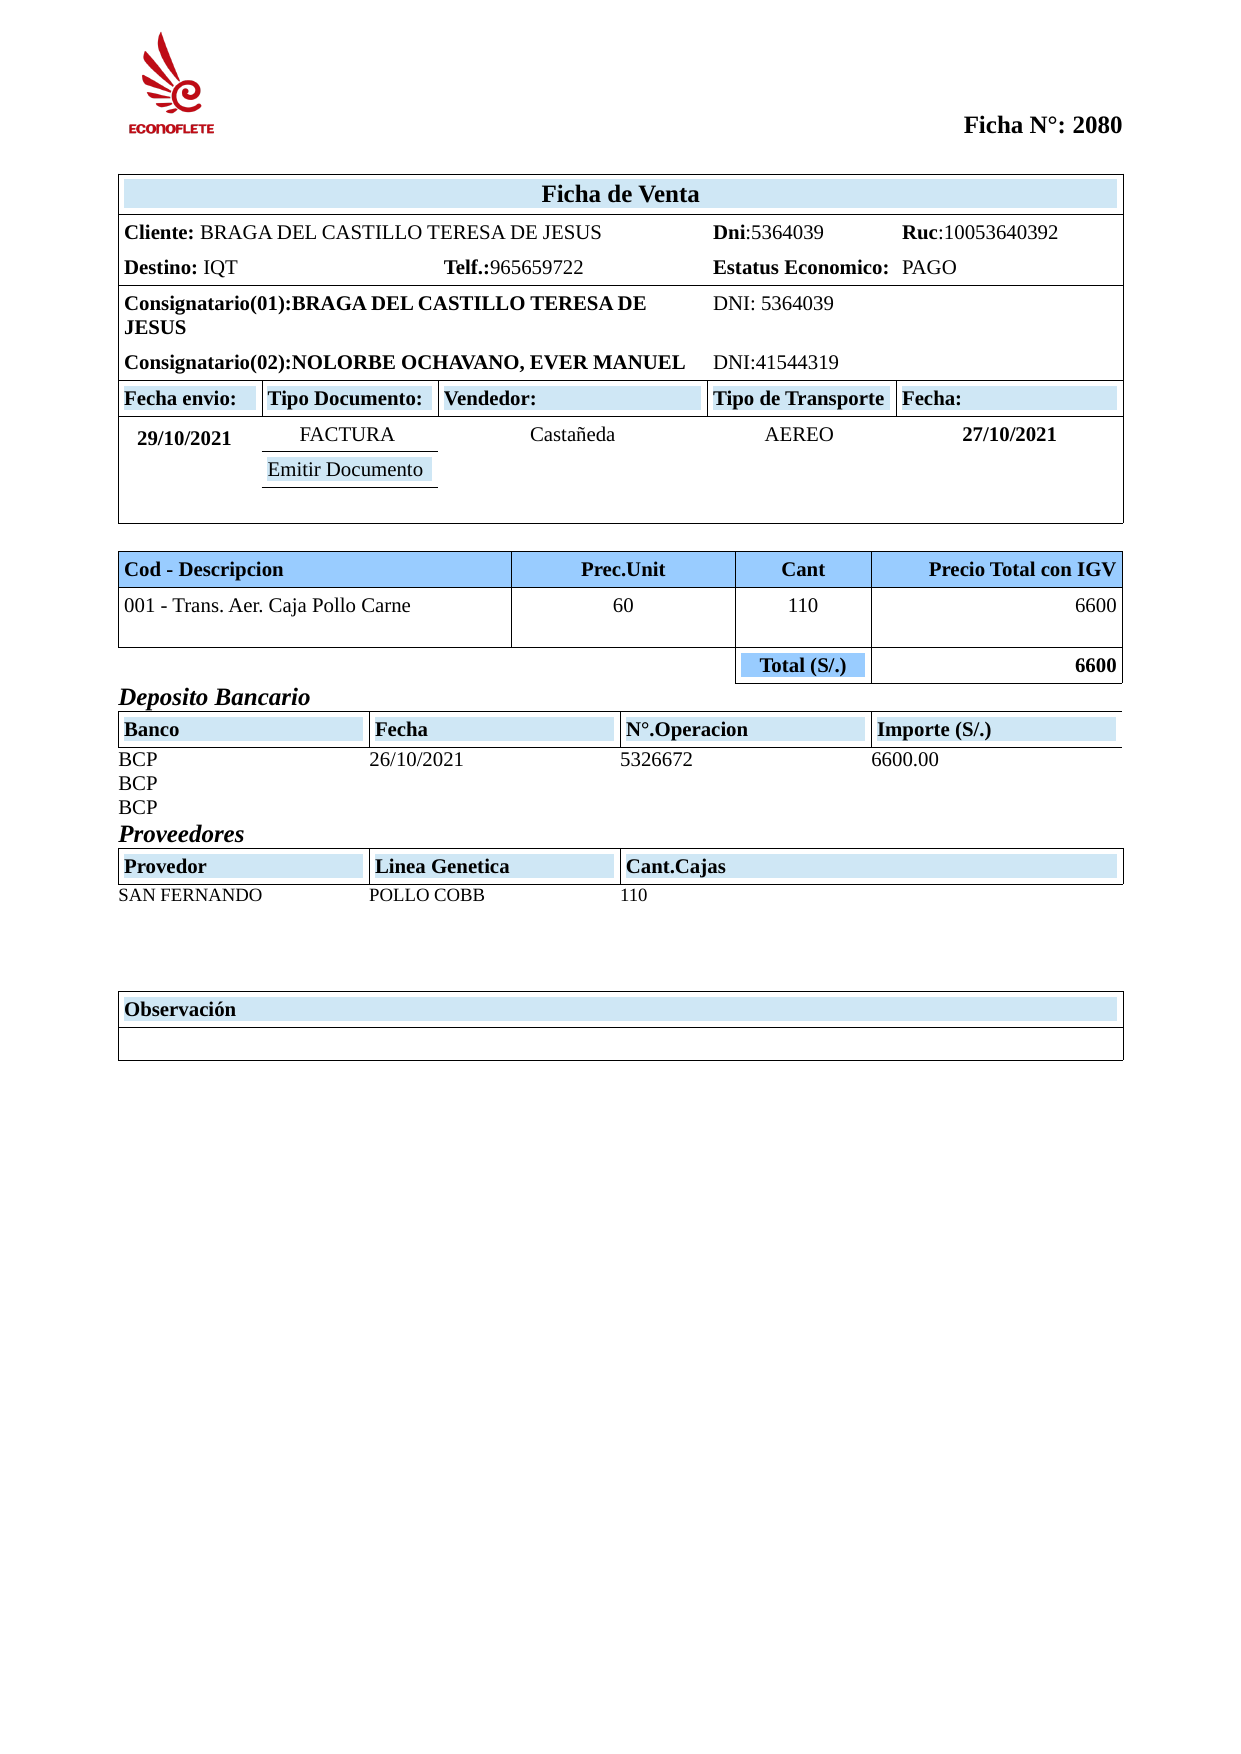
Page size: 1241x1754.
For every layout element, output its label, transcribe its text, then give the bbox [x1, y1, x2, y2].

table_cell DNI: 5364039 [707, 286, 1123, 344]
table_cell Destino: IQT [119, 249, 438, 285]
table_cell Fecha: [897, 381, 1123, 416]
table_header Cod - Descripcion [119, 552, 511, 587]
table_header Importe (S/.) [872, 712, 1122, 747]
table_header Banco [119, 712, 369, 747]
table_cell [620, 927, 1123, 948]
table_cell 27/10/2021 [896, 417, 1123, 523]
table_cell [118, 905, 369, 927]
text Proveedores [118, 819, 1122, 848]
table_cell Tipo Documento: [263, 381, 438, 416]
table_cell [620, 905, 1123, 927]
table_cell Estatus Economico: [707, 249, 896, 285]
table_cell BCP [118, 771, 369, 795]
table_cell Vendedor: [439, 381, 707, 416]
table_cell [871, 795, 1122, 819]
table_cell [369, 970, 620, 991]
table_cell Ruc:10053640392 [896, 215, 1123, 249]
table_cell Telf.:965659722 [438, 249, 707, 285]
table_cell 001 - Trans. Aer. Caja Pollo Carne [119, 588, 511, 647]
table_cell PAGO [896, 249, 1123, 285]
table_cell 29/10/2021 [119, 417, 262, 523]
text Deposito Bancario [118, 682, 1122, 711]
table_header Provedor [119, 849, 369, 883]
table_cell POLLO COBB [369, 885, 620, 905]
table_header Cant [736, 552, 871, 587]
table_cell Consignatario(01):BRAGA DEL CASTILLO TERESA DE JESUS [119, 286, 707, 344]
table_cell 6600 [872, 588, 1122, 647]
table_cell 60 [512, 588, 735, 647]
table_cell [118, 948, 369, 970]
table_cell 26/10/2021 [369, 748, 620, 771]
table_cell Cliente: BRAGA DEL CASTILLO TERESA DE JESUS [119, 215, 707, 249]
table_cell BCP [118, 795, 369, 819]
table_cell [118, 970, 369, 991]
table_cell BCP [118, 748, 369, 771]
table_header Cant.Cajas [621, 849, 1123, 883]
table_cell [262, 488, 438, 523]
table_cell Total (S/.) [736, 648, 871, 682]
table_cell [620, 948, 1123, 970]
table_cell Tipo de Transporte [708, 381, 896, 416]
table_header Prec.Unit [512, 552, 735, 587]
table_cell [118, 648, 511, 682]
table_header Observación [119, 992, 1123, 1027]
table_cell [620, 795, 871, 819]
table_cell Castañeda [438, 417, 707, 523]
table_cell [369, 795, 620, 819]
table_cell Emitir Documento [262, 452, 438, 487]
picture [118, 31, 225, 134]
table_cell FACTURA [262, 417, 438, 451]
table_cell [620, 771, 871, 795]
table_cell [511, 648, 735, 682]
table_cell AEREO [707, 417, 896, 523]
table_header Precio Total con IGV [872, 552, 1122, 587]
table_cell [620, 970, 1123, 991]
table_cell Dni:5364039 [707, 215, 896, 249]
table_header Fecha [370, 712, 620, 747]
table_cell [369, 771, 620, 795]
table_cell 5326672 [620, 748, 871, 771]
table_cell 110 [736, 588, 871, 647]
table_cell 6600.00 [871, 748, 1122, 771]
table_cell [119, 1028, 1123, 1060]
table_header N°.Operacion [621, 712, 871, 747]
table_header Ficha de Venta [119, 175, 1123, 214]
table_cell [369, 905, 620, 927]
table_cell DNI:41544319 [707, 345, 1123, 380]
table_header Linea Genetica [370, 849, 620, 883]
table_cell SAN FERNANDO [118, 885, 369, 905]
table_cell 110 [620, 885, 1123, 905]
table_cell [369, 948, 620, 970]
table_cell [118, 927, 369, 948]
table_cell [871, 771, 1122, 795]
table_cell Consignatario(02):NOLORBE OCHAVANO, EVER MANUEL [119, 345, 707, 380]
table_cell Fecha envio: [119, 381, 262, 416]
table_cell 6600 [872, 648, 1122, 682]
table_cell [369, 927, 620, 948]
